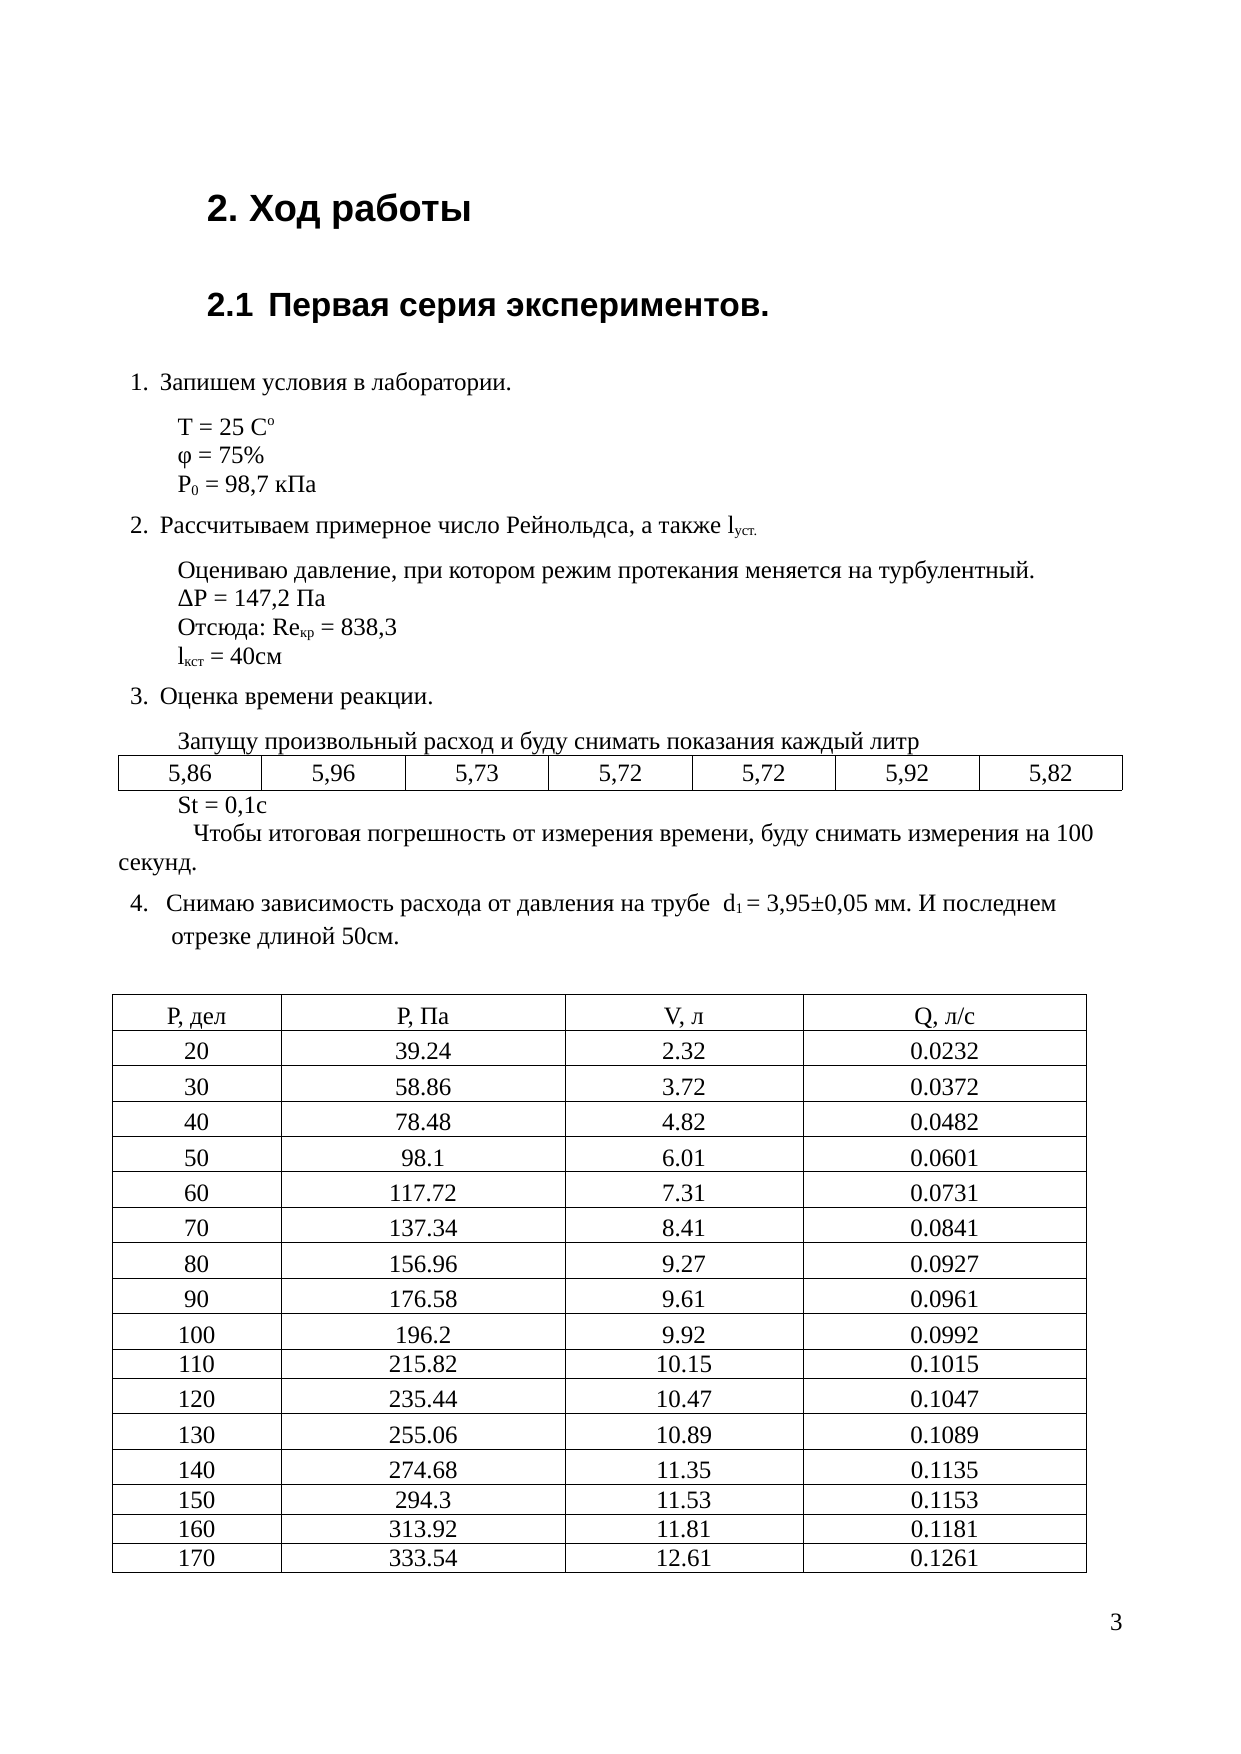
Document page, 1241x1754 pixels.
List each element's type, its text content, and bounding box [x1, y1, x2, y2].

table_cell 8.41 [566, 1208, 803, 1242]
table_cell 0.1135 [804, 1450, 1086, 1484]
table_header 5,96 [262, 756, 405, 790]
table_header 5,72 [549, 756, 692, 790]
subtitle Снимаю зависимость расхода от давления на трубе d1 = 3,95±0,05 мм. И последнем отрезке длиной 50см. [130, 888, 1122, 949]
table_cell 294.3 [282, 1485, 565, 1514]
table_cell 11.53 [566, 1485, 803, 1514]
table_cell 20 [113, 1031, 281, 1065]
table_cell 160 [113, 1515, 281, 1543]
table_cell 137.34 [282, 1208, 565, 1242]
list Оцениваю давление, при котором режим протекания меняется на турбулентный. [177, 555, 1122, 583]
table_cell 0.0482 [804, 1102, 1086, 1136]
table_cell 333.54 [282, 1544, 565, 1572]
table_cell 10.47 [566, 1379, 803, 1413]
table_cell 0.1047 [804, 1379, 1086, 1413]
table_header 5,73 [406, 756, 548, 790]
table_cell 0.1181 [804, 1515, 1086, 1543]
table_cell 117.72 [282, 1172, 565, 1207]
table_header 5,92 [836, 756, 979, 790]
table_cell 0.0372 [804, 1066, 1086, 1101]
table_cell 7.31 [566, 1172, 803, 1207]
table_cell 10.89 [566, 1414, 803, 1449]
table_cell 4.82 [566, 1102, 803, 1136]
table_cell 2.32 [566, 1031, 803, 1065]
table_cell 176.58 [282, 1279, 565, 1313]
table_cell 40 [113, 1102, 281, 1136]
list Р0 = 98,7 кПа [177, 469, 1122, 498]
table_cell 11.81 [566, 1515, 803, 1543]
table_cell 0.1261 [804, 1544, 1086, 1572]
list Чтобы итоговая погрешность от измерения времени, буду снимать измерения на 100 секунд. [118, 818, 1122, 876]
table_cell 9.61 [566, 1279, 803, 1313]
table_cell 6.01 [566, 1137, 803, 1171]
table_cell 9.27 [566, 1243, 803, 1278]
table_cell 60 [113, 1172, 281, 1207]
table_cell 0.0961 [804, 1279, 1086, 1313]
table_cell 100 [113, 1314, 281, 1348]
table_cell 0.1153 [804, 1485, 1086, 1514]
subtitle Рассчитываем примерное число Рейнольдса, а также lуст. [130, 510, 1122, 539]
table_cell 140 [113, 1450, 281, 1484]
list ΔР = 147,2 Па [177, 583, 1122, 612]
table_header 5,86 [119, 756, 261, 790]
table_cell 58.86 [282, 1066, 565, 1101]
table_cell 0.0927 [804, 1243, 1086, 1278]
list φ = 75% [177, 441, 1122, 469]
table_header Р, дел [113, 995, 281, 1030]
list Отсюда: Reкр = 838,3 [177, 612, 1122, 641]
table_cell 110 [113, 1350, 281, 1378]
table_cell 170 [113, 1544, 281, 1572]
table_cell 0.0731 [804, 1172, 1086, 1207]
table_cell 3.72 [566, 1066, 803, 1101]
table_cell 156.96 [282, 1243, 565, 1278]
table_cell 274.68 [282, 1450, 565, 1484]
table_header Р, Па [282, 995, 565, 1030]
table_header 5,82 [980, 756, 1122, 790]
table_header 5,72 [693, 756, 835, 790]
table_cell 0.1015 [804, 1350, 1086, 1378]
table_cell 0.0992 [804, 1314, 1086, 1348]
table_cell 196.2 [282, 1314, 565, 1348]
table_cell 0.0841 [804, 1208, 1086, 1242]
table_cell 70 [113, 1208, 281, 1242]
table_header V, л [566, 995, 803, 1030]
table_cell 9.92 [566, 1314, 803, 1348]
table_cell 130 [113, 1414, 281, 1449]
subtitle Запишем условия в лаборатории. [130, 367, 1122, 396]
table_cell 98.1 [282, 1137, 565, 1171]
table_cell 235.44 [282, 1379, 565, 1413]
list Т = 25 Со [177, 412, 1122, 441]
table_cell 255.06 [282, 1414, 565, 1449]
table_cell 39.24 [282, 1031, 565, 1065]
subtitle Ход работы [148, 186, 1093, 230]
table_cell 120 [113, 1379, 281, 1413]
table_cell 50 [113, 1137, 281, 1171]
table_cell 0.0232 [804, 1031, 1086, 1065]
table_cell 0.1089 [804, 1414, 1086, 1449]
table_cell 90 [113, 1279, 281, 1313]
list St = 0,1c [177, 791, 1122, 818]
table_cell 313.92 [282, 1515, 565, 1543]
table_cell 78.48 [282, 1102, 565, 1136]
table_cell 0.0601 [804, 1137, 1086, 1171]
list lкст = 40см [177, 641, 1122, 670]
subtitle Оценка времени реакции. [130, 681, 1122, 710]
table_cell 10.15 [566, 1350, 803, 1378]
table_cell 150 [113, 1485, 281, 1514]
table_header Q, л/с [804, 995, 1086, 1030]
table_cell 30 [113, 1066, 281, 1101]
table_cell 11.35 [566, 1450, 803, 1484]
table_cell 12.61 [566, 1544, 803, 1572]
table_cell 215.82 [282, 1350, 565, 1378]
subtitle Первая серия экспериментов. [148, 285, 1093, 323]
table_cell 80 [113, 1243, 281, 1278]
list Запущу произвольный расход и буду снимать показания каждый литр [177, 726, 1122, 755]
